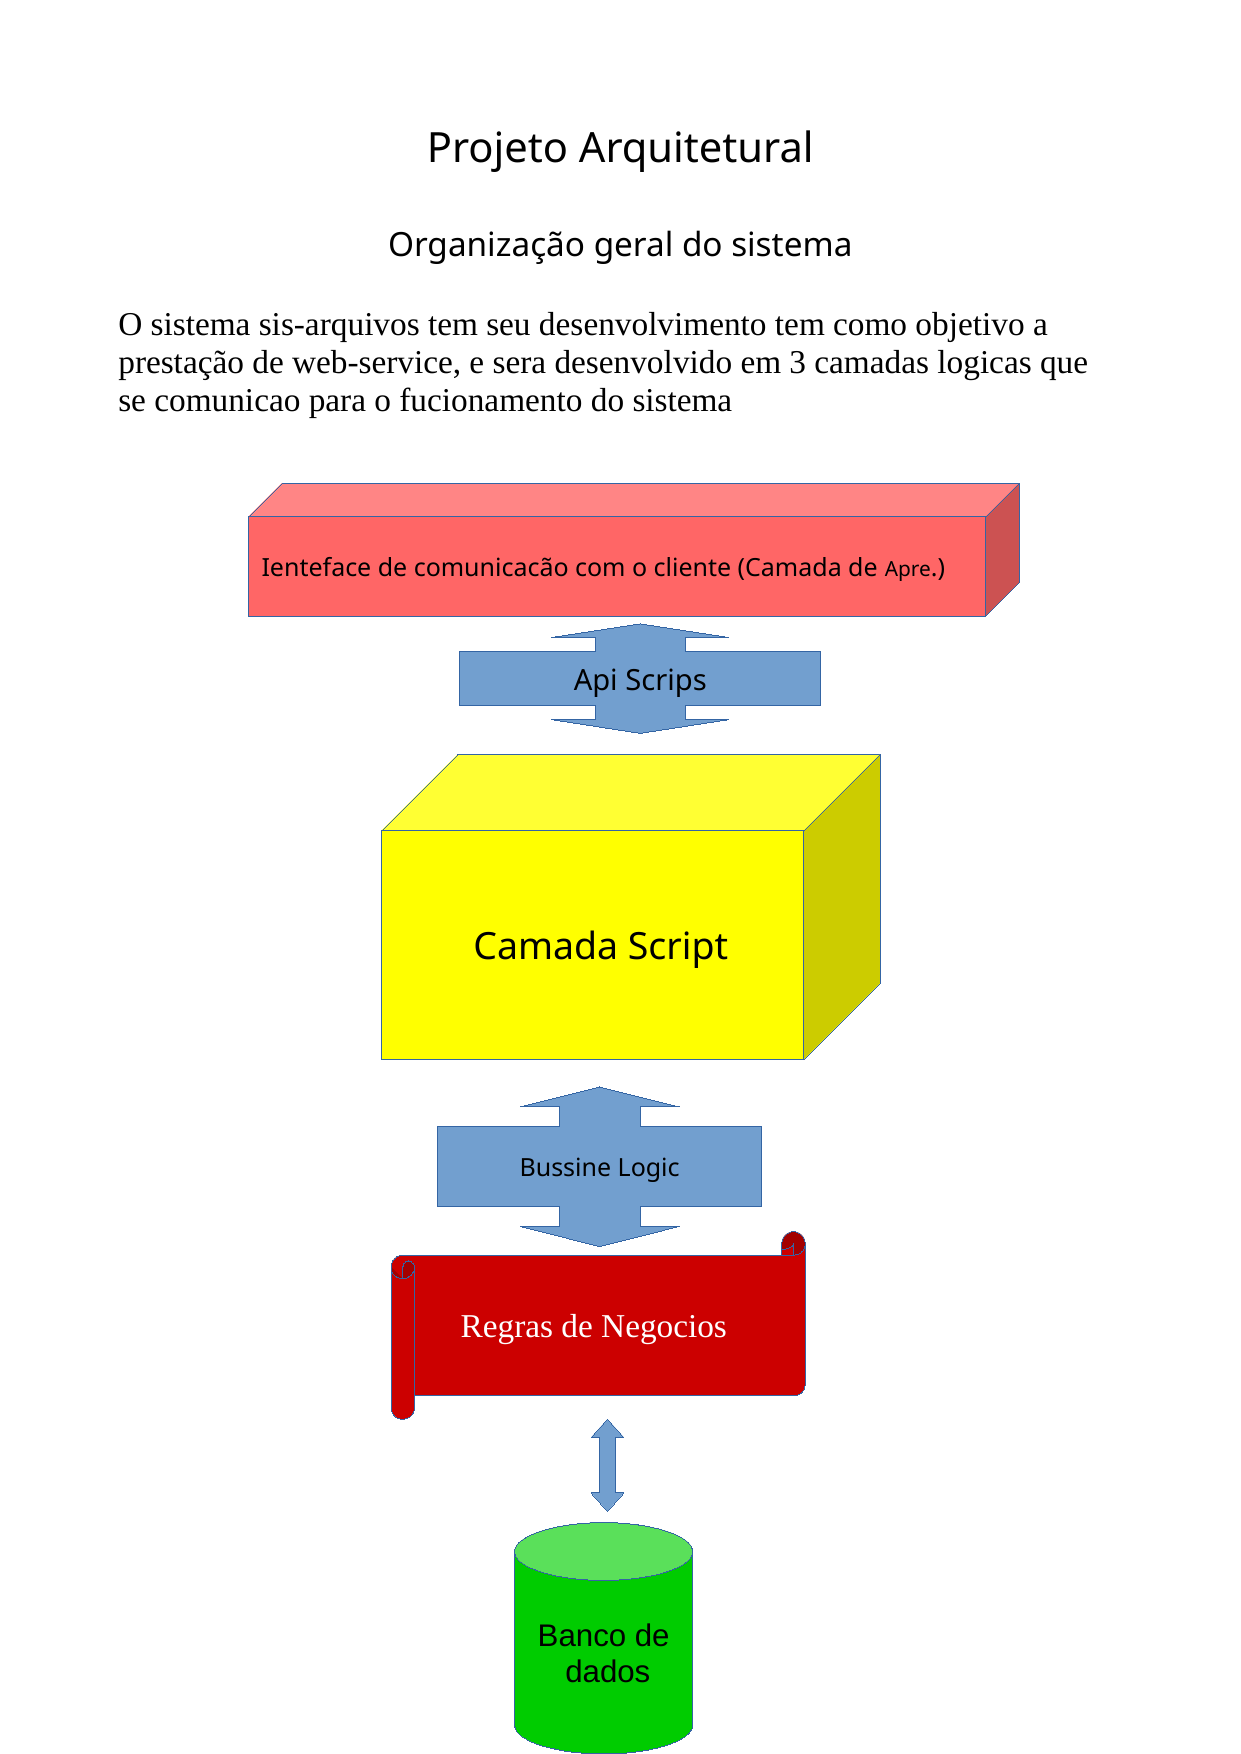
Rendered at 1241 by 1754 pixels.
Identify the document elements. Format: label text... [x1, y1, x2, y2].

text O sistema sis-arquivos tem seu desenvolvimento tem como objetivo a prestação de web-service, e sera desenvolvido em 3 camadas logicas que se comunicao para o fucionamento do sistema [118, 304, 1122, 419]
text Organização geral do sistema [118, 220, 1122, 266]
text Projeto Arquitetural [118, 118, 1122, 175]
